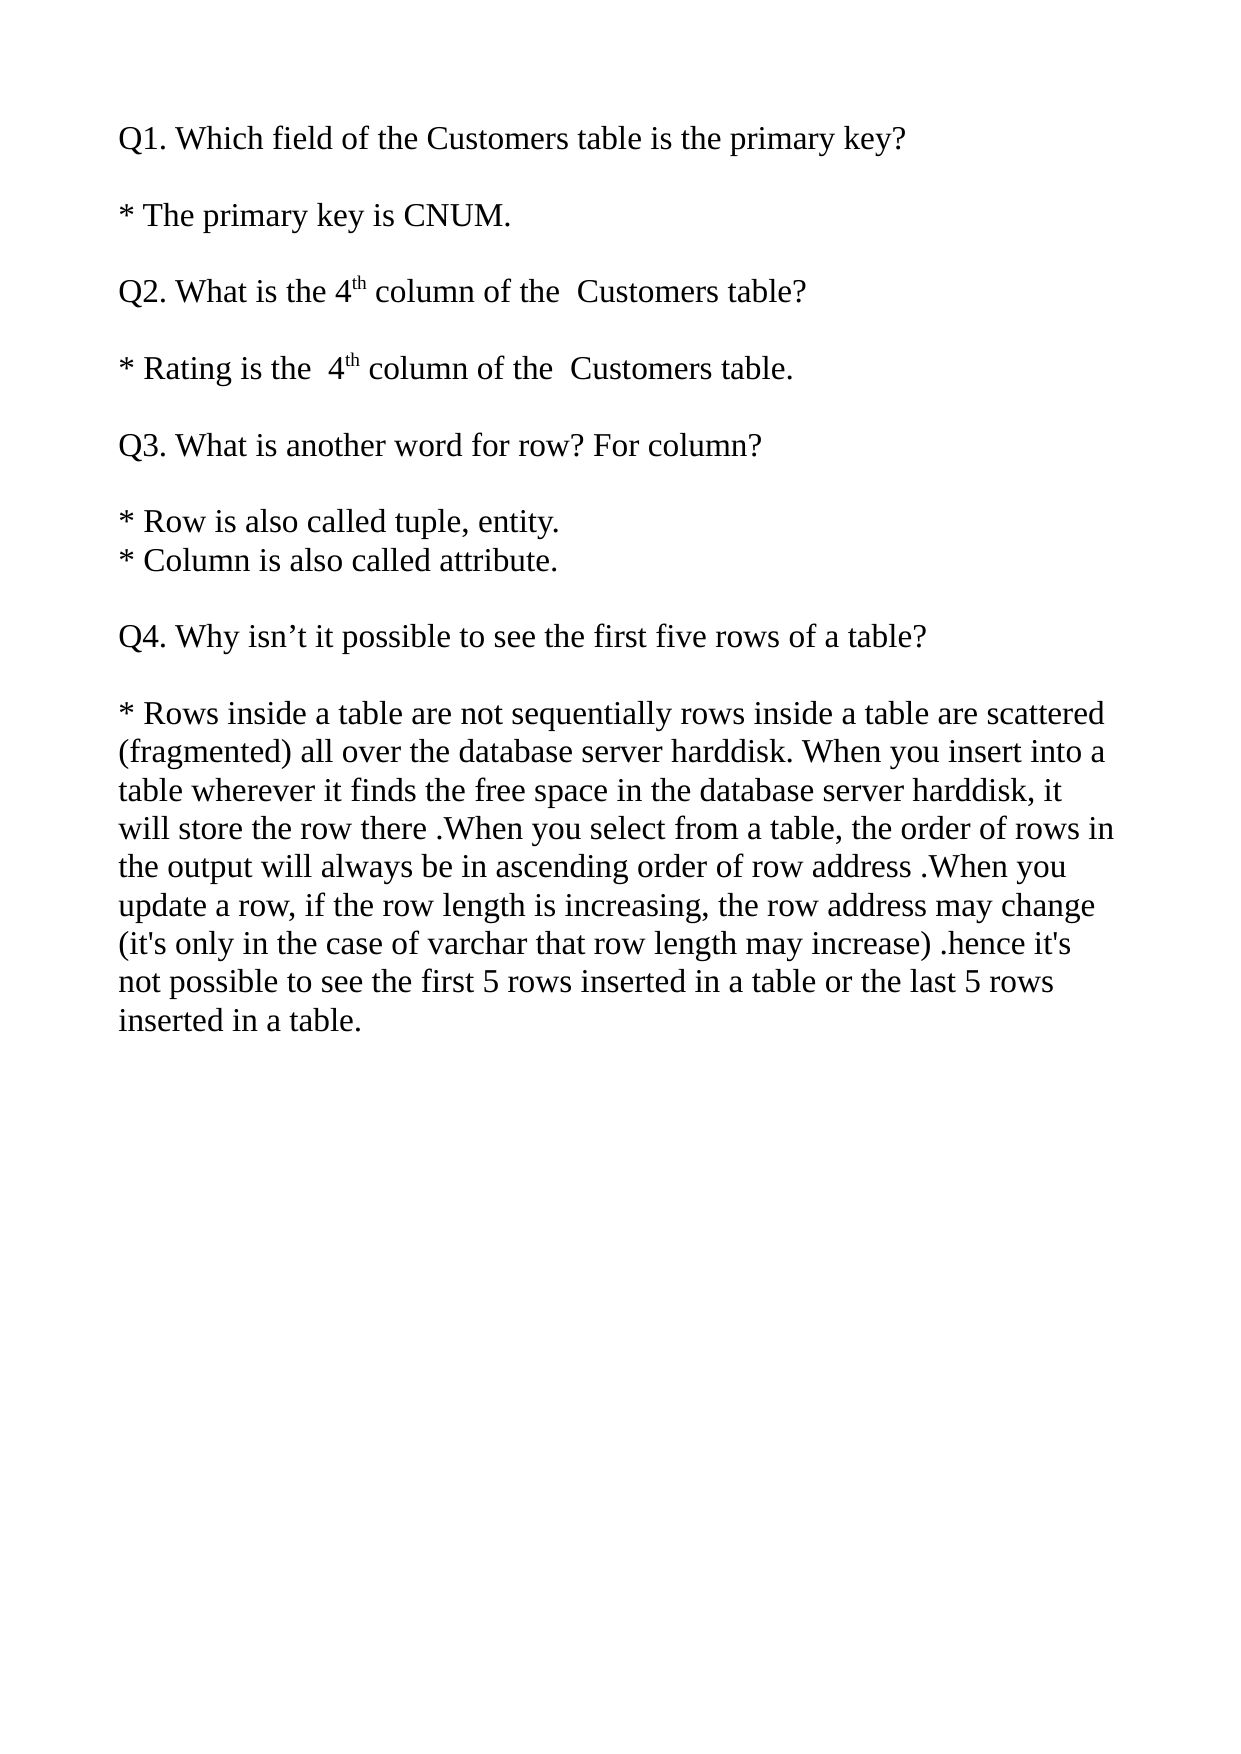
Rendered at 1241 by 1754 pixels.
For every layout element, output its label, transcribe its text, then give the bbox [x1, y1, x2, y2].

text * Rows inside a table are not sequentially rows inside a table are scattered (fragmented) all over the database server harddisk. When you insert into a table wherever it finds the free space in the database server harddisk, it will store the row there .When you select from a table, the order of rows in the output will always be in ascending order of row address .When you update a row, if the row length is increasing, the row address may change (it's only in the case of varchar that row length may increase) .hence it's not possible to see the first 5 rows inserted in a table or the last 5 rows inserted in a table. [118, 693, 1122, 1038]
text Q4. Why isn’t it possible to see the first five rows of a table? [118, 616, 1122, 655]
text Q2. What is the 4th column of the Customers table? [118, 271, 1122, 310]
text Q3. What is another word for row? For column? [118, 425, 1122, 463]
text * Row is also called tuple, entity. [118, 501, 1122, 540]
text * Rating is the 4th column of the Customers table. [118, 348, 1122, 386]
text Q1. Which field of the Customers table is the primary key? [118, 118, 1122, 156]
text * The primary key is CNUM. [118, 195, 1122, 233]
text * Column is also called attribute. [118, 540, 1122, 578]
